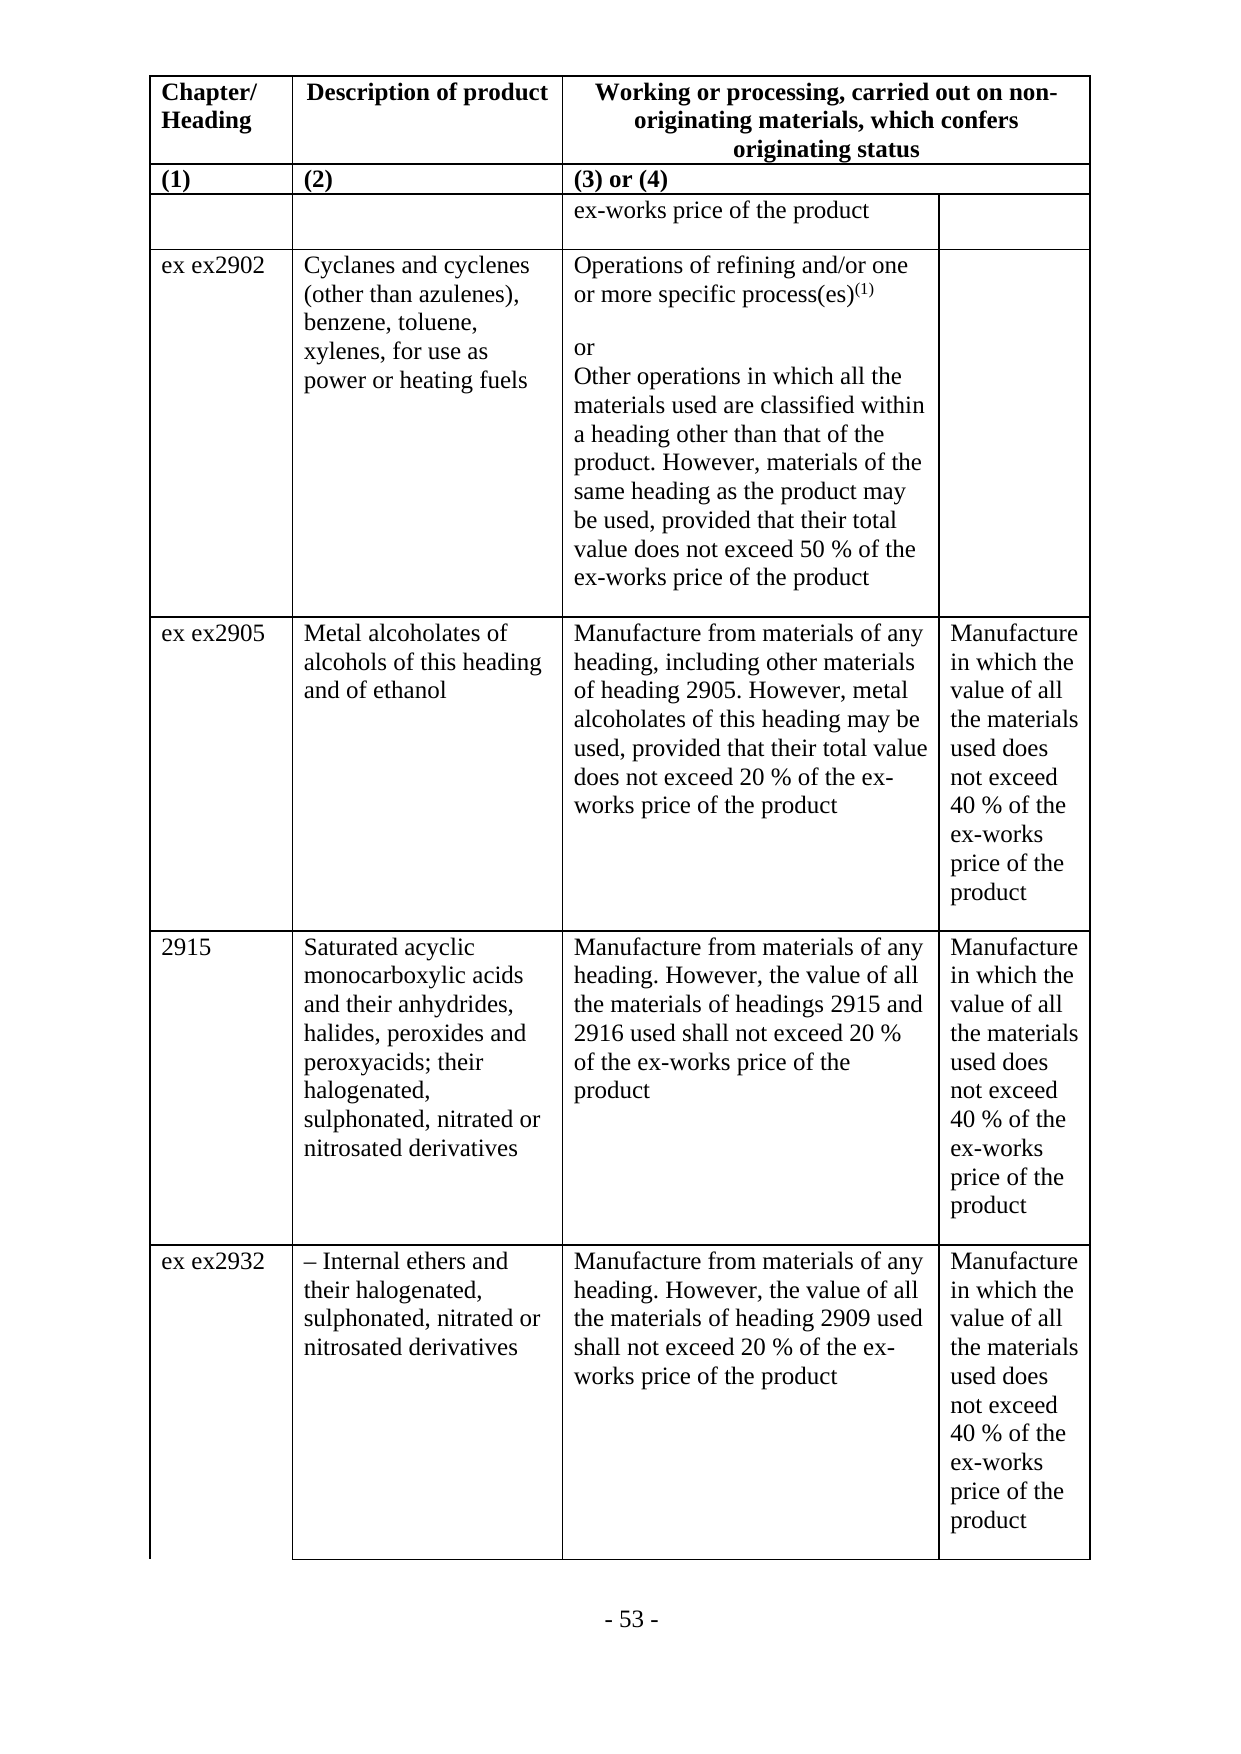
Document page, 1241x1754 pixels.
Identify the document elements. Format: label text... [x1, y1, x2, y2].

table_header Working or processing, carried out on non-originating materials, which confers originating status [563, 77, 1089, 163]
table_cell Metal alcoholates of alcohols of this heading and of ethanol [293, 618, 562, 930]
table_cell ex-works price of the product [563, 195, 938, 248]
table_cell (3) or (4) [563, 165, 1089, 193]
table_cell Manufacture from materials of any heading, including other materials of heading 2905. However, metal alcoholates of this heading may be used, provided that their total value does not exceed 20 % of the ex-works price of the product [563, 618, 938, 930]
table_cell Manufacture in which the value of all the materials used does not exceed 40 % of the ex-works price of the product [940, 618, 1089, 930]
table_cell Manufacture from materials of any heading. However, the value of all the materials of headings 2915 and 2916 used shall not exceed 20 % of the ex-works price of the product [563, 932, 938, 1244]
table_cell Saturated acyclic monocarboxylic acids and their anhydrides, halides, peroxides and peroxyacids; their halogenated, sulphonated, nitrated or nitrosated derivatives [293, 932, 562, 1244]
table_cell Manufacture in which the value of all the materials used does not exceed 40 % of the ex-works price of the product [940, 1246, 1089, 1558]
table_cell [151, 195, 292, 248]
table_cell (1) [151, 165, 292, 193]
table_cell ex ex2902 [151, 250, 292, 616]
table_cell Manufacture in which the value of all the materials used does not exceed 40 % of the ex-works price of the product [940, 932, 1089, 1244]
table_cell Cyclanes and cyclenes (other than azulenes), benzene, toluene, xylenes, for use as power or heating fuels [293, 250, 562, 616]
table_cell [940, 195, 1089, 248]
table_cell ex ex2932 [151, 1246, 292, 1558]
table_cell Manufacture from materials of any heading. However, the value of all the materials of heading 2909 used shall not exceed 20 % of the ex-works price of the product [563, 1246, 938, 1558]
table_cell ex ex2905 [151, 618, 292, 930]
table_cell 2915 [151, 932, 292, 1244]
table_cell (2) [293, 165, 562, 193]
table_cell Operations of refining and/or one or more specific process(es)(1) or Other operations in which all the materials used are classified within a heading other than that of the product. However, materials of the same heading as the product may be used, provided that their total value does not exceed 50 % of the ex-works price of the product [563, 250, 938, 616]
table_cell [940, 250, 1089, 616]
table_header Description of product [293, 77, 562, 163]
table_header Chapter/ Heading [151, 77, 292, 163]
table_cell [293, 195, 562, 248]
table_cell – Internal ethers and their halogenated, sulphonated, nitrated or nitrosated derivatives [293, 1246, 562, 1558]
